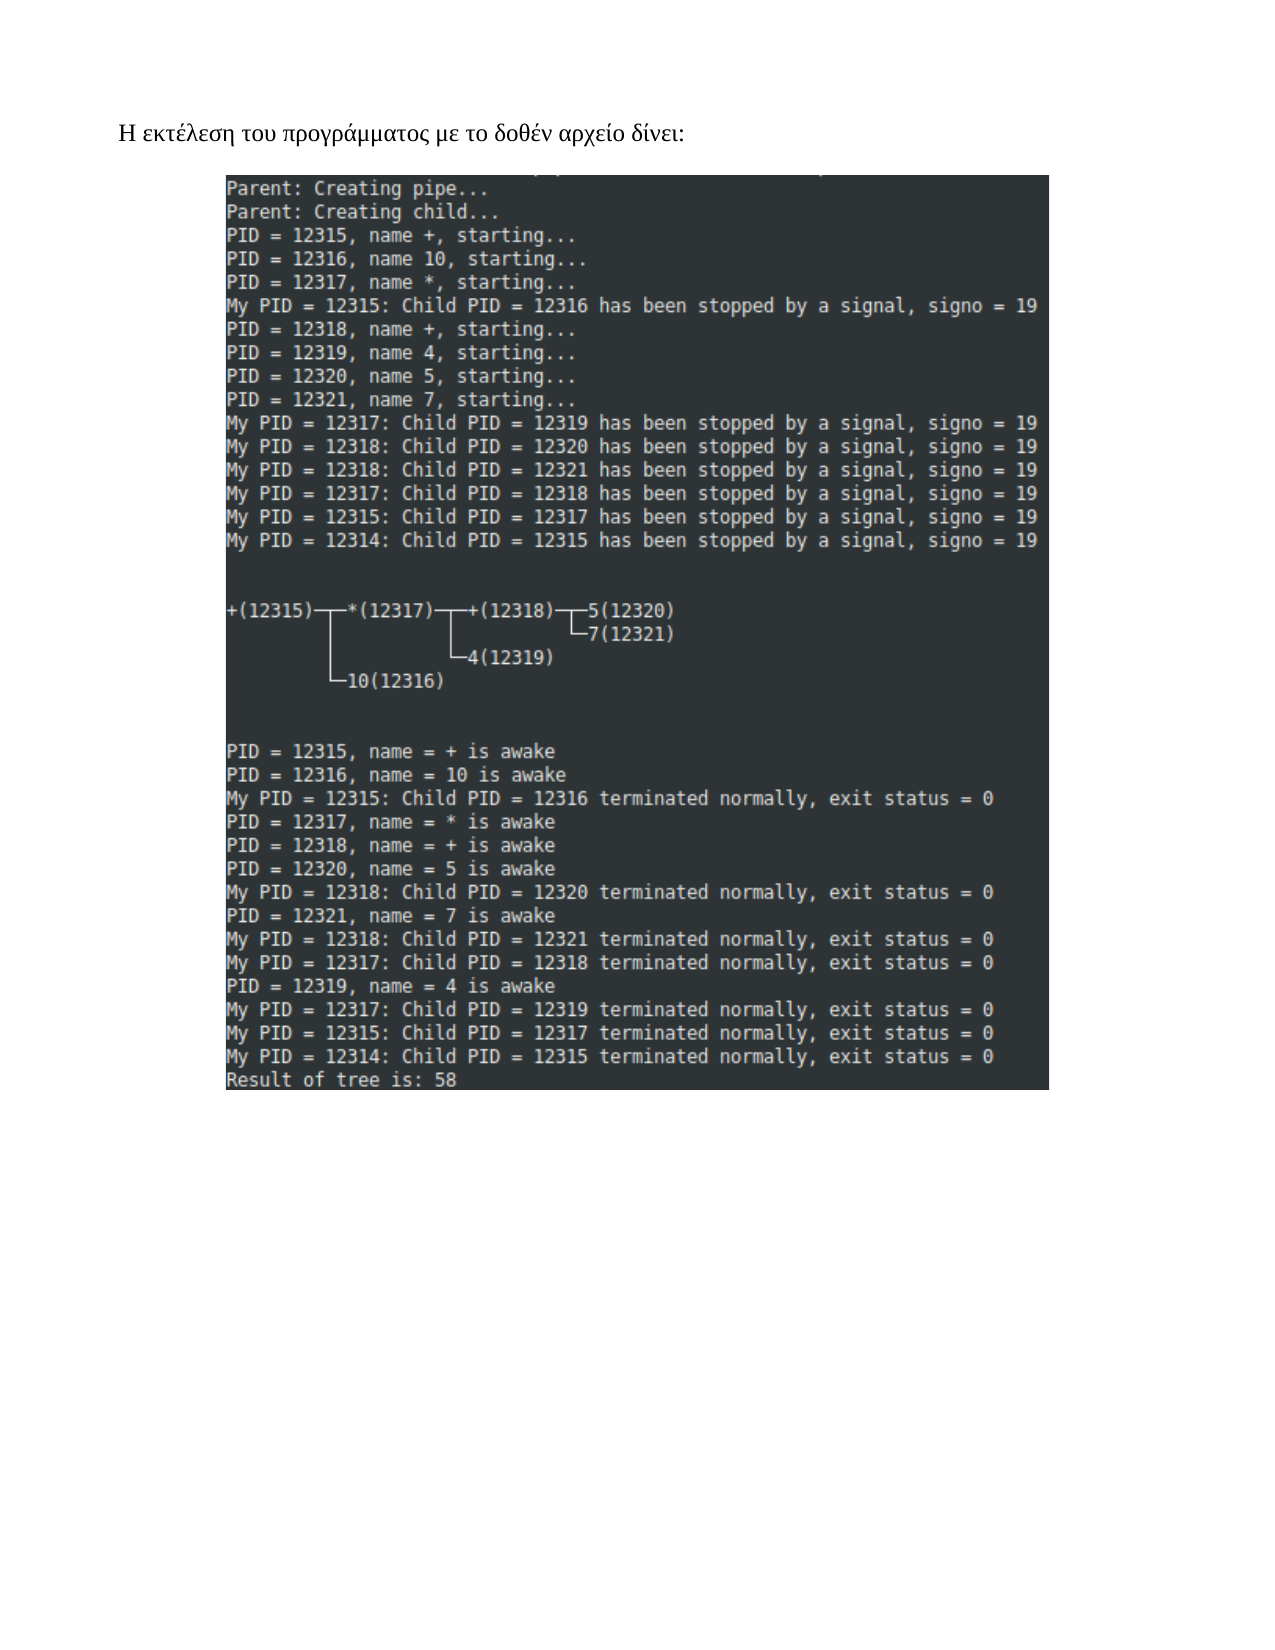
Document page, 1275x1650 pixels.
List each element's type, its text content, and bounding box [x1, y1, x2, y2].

text H εκτέλεση του προγράμματος με το δοθέν αρχείο δίνει: [118, 118, 1157, 147]
picture [225, 175, 1050, 1090]
